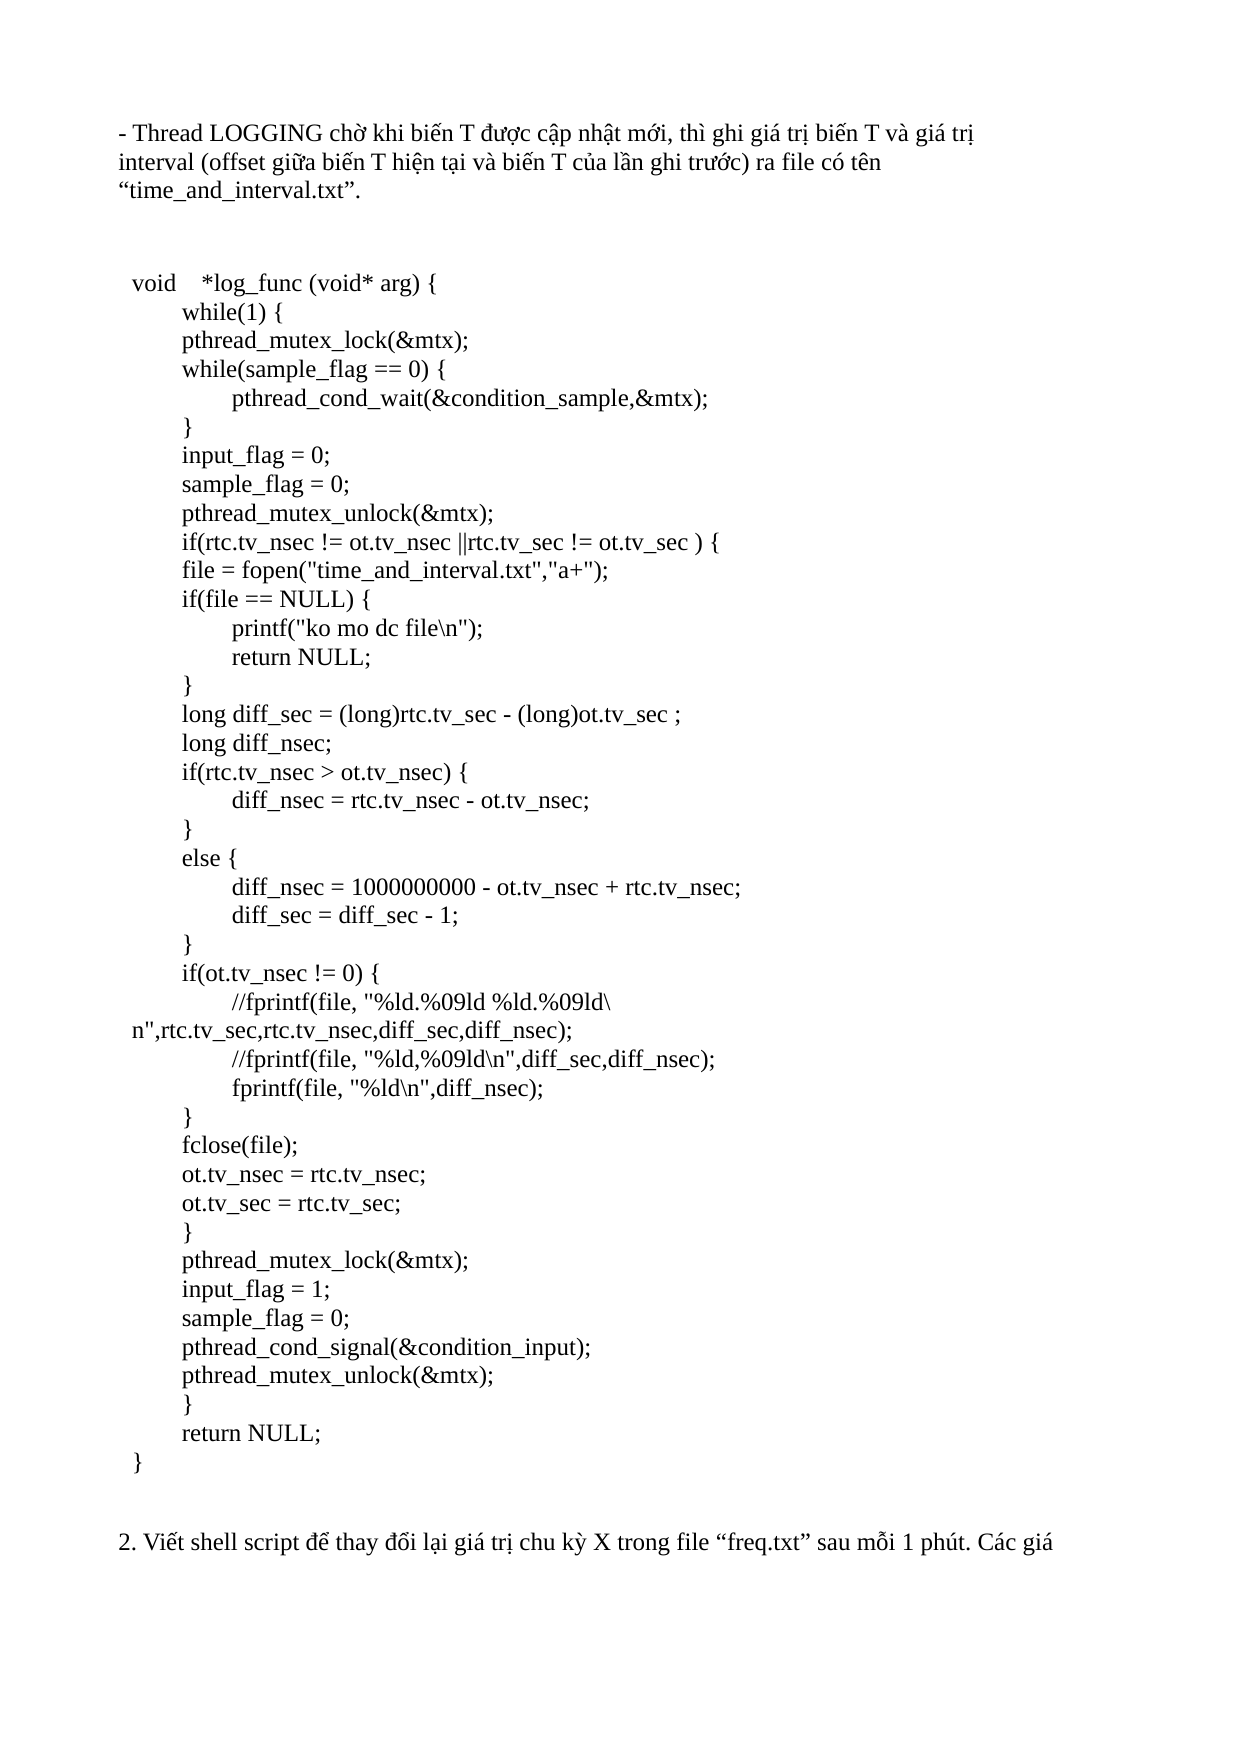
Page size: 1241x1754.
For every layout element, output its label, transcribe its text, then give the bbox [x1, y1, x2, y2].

text 2. Viết shell script để thay đổi lại giá trị chu kỳ X trong file “freq.txt” sau mỗi 1 phút. Các giá [118, 1527, 1122, 1556]
text interval (offset giữa biến T hiện tại và biến T của lần ghi trước) ra file có tên [118, 147, 1122, 176]
text “time_and_interval.txt”. [118, 176, 1122, 204]
text - Thread LOGGING chờ khi biến T được cập nhật mới, thì ghi giá trị biến T và giá trị [118, 118, 1122, 147]
